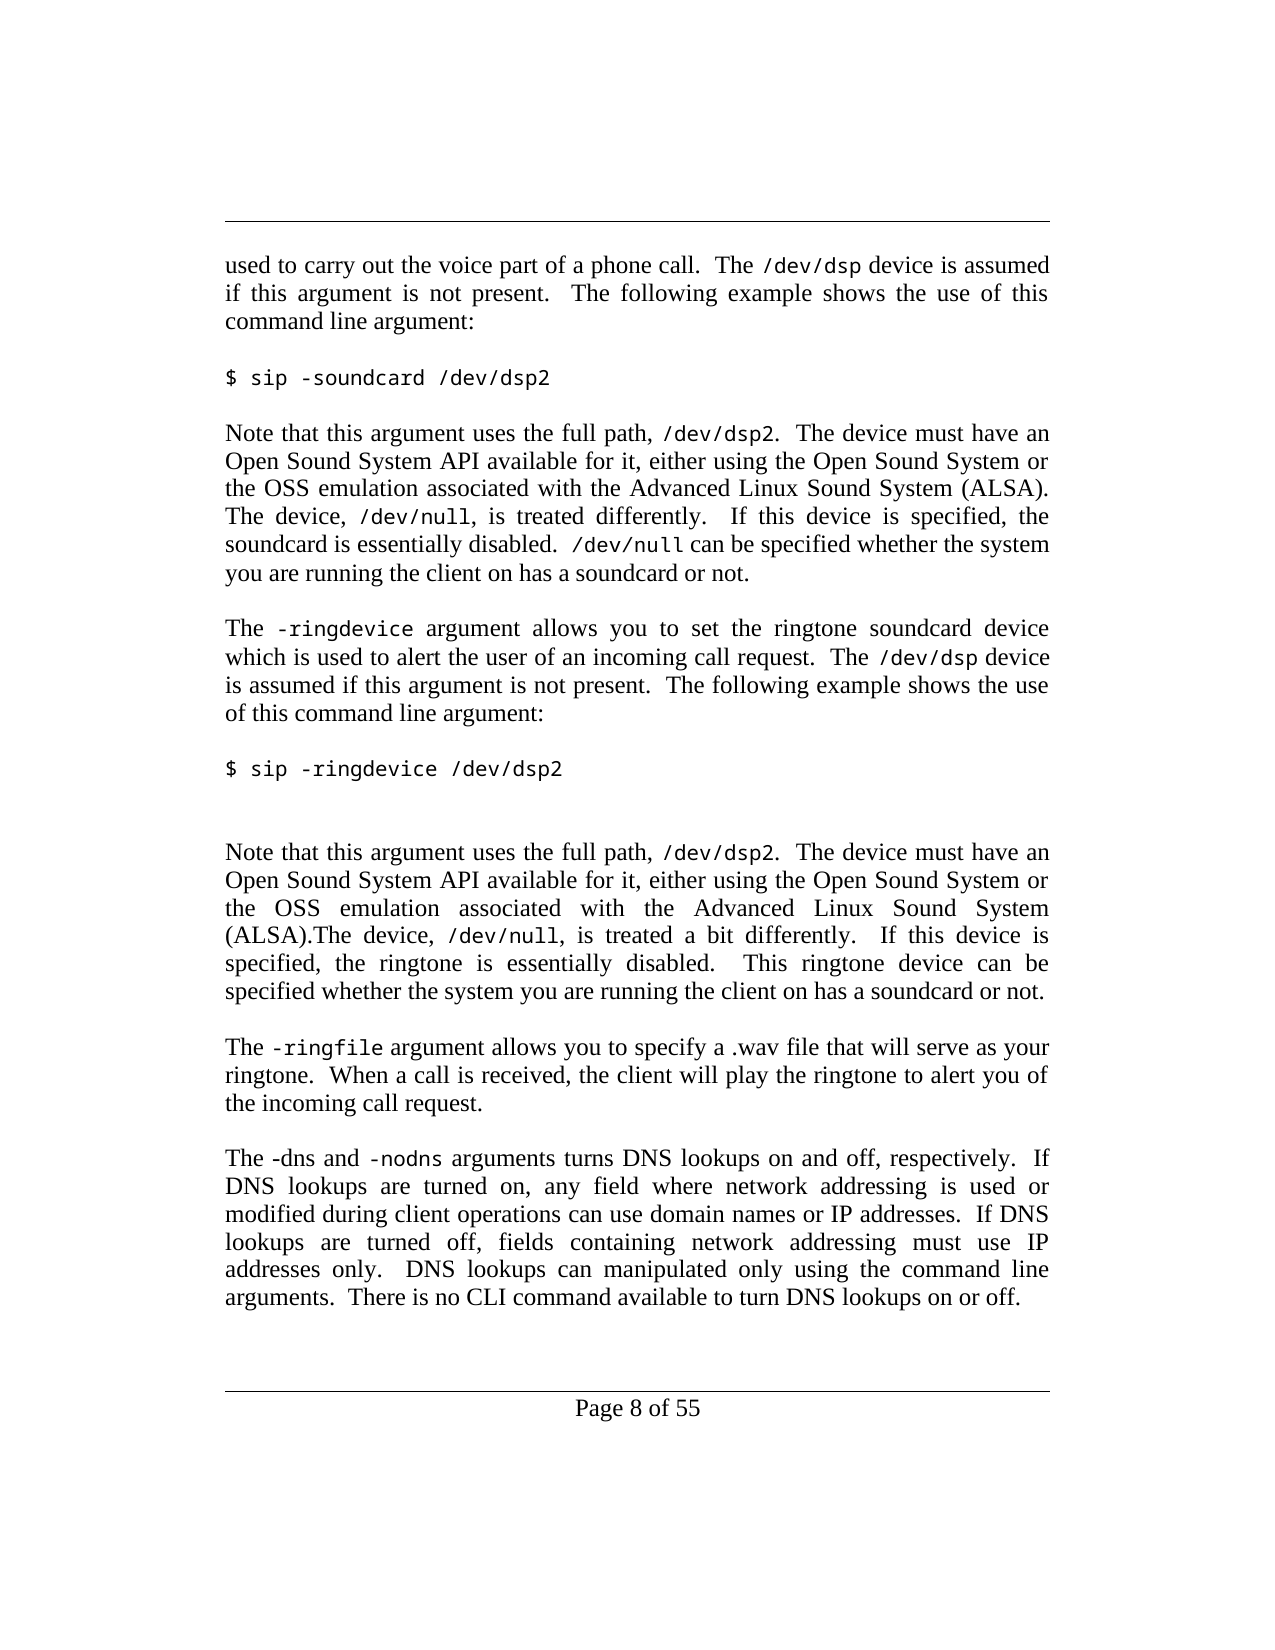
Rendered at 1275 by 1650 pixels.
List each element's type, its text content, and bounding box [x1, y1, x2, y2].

text Note that this argument uses the full path, /dev/dsp2. The device must have an Open Sound System API available for it, either using the Open Sound System or the OSS emulation associated with the Advanced Linux Sound System (ALSA).The device, /dev/null, is treated a bit differently. If this device is specified, the ringtone is essentially disabled. This ringtone device can be specified whether the system you are running the client on has a soundcard or not. [225, 838, 1050, 1005]
text $ sip -soundcard /dev/dsp2 [225, 363, 1050, 391]
text used to carry out the voice part of a phone call. The /dev/dsp device is assumed if this argument is not present. The following example shows the use of this command line argument: [225, 251, 1050, 335]
text The -ringfile argument allows you to specify a .wav file that will serve as your ringtone. When a call is received, the client will play the ringtone to alert you of the incoming call request. [225, 1033, 1050, 1116]
text Note that this argument uses the full path, /dev/dsp2. The device must have an Open Sound System API available for it, either using the Open Sound System or the OSS emulation associated with the Advanced Linux Sound System (ALSA). The device, /dev/null, is treated differently. If this device is specified, the soundcard is essentially disabled. /dev/null can be specified whether the system you are running the client on has a soundcard or not. [225, 419, 1050, 587]
text The -ringdevice argument allows you to set the ringtone soundcard device which is used to alert the user of an incoming call request. The /dev/dsp device is assumed if this argument is not present. The following example shows the use of this command line argument: [225, 614, 1050, 726]
text The -dns and -nodns arguments turns DNS lookups on and off, respectively. If DNS lookups are turned on, any field where network addressing is used or modified during client operations can use domain names or IP addresses. If DNS lookups are turned off, fields containing network addressing must use IP addresses only. DNS lookups can manipulated only using the command line arguments. There is no CLI command available to turn DNS lookups on or off. [225, 1144, 1050, 1311]
text $ sip -ringdevice /dev/dsp2 [225, 754, 1050, 782]
